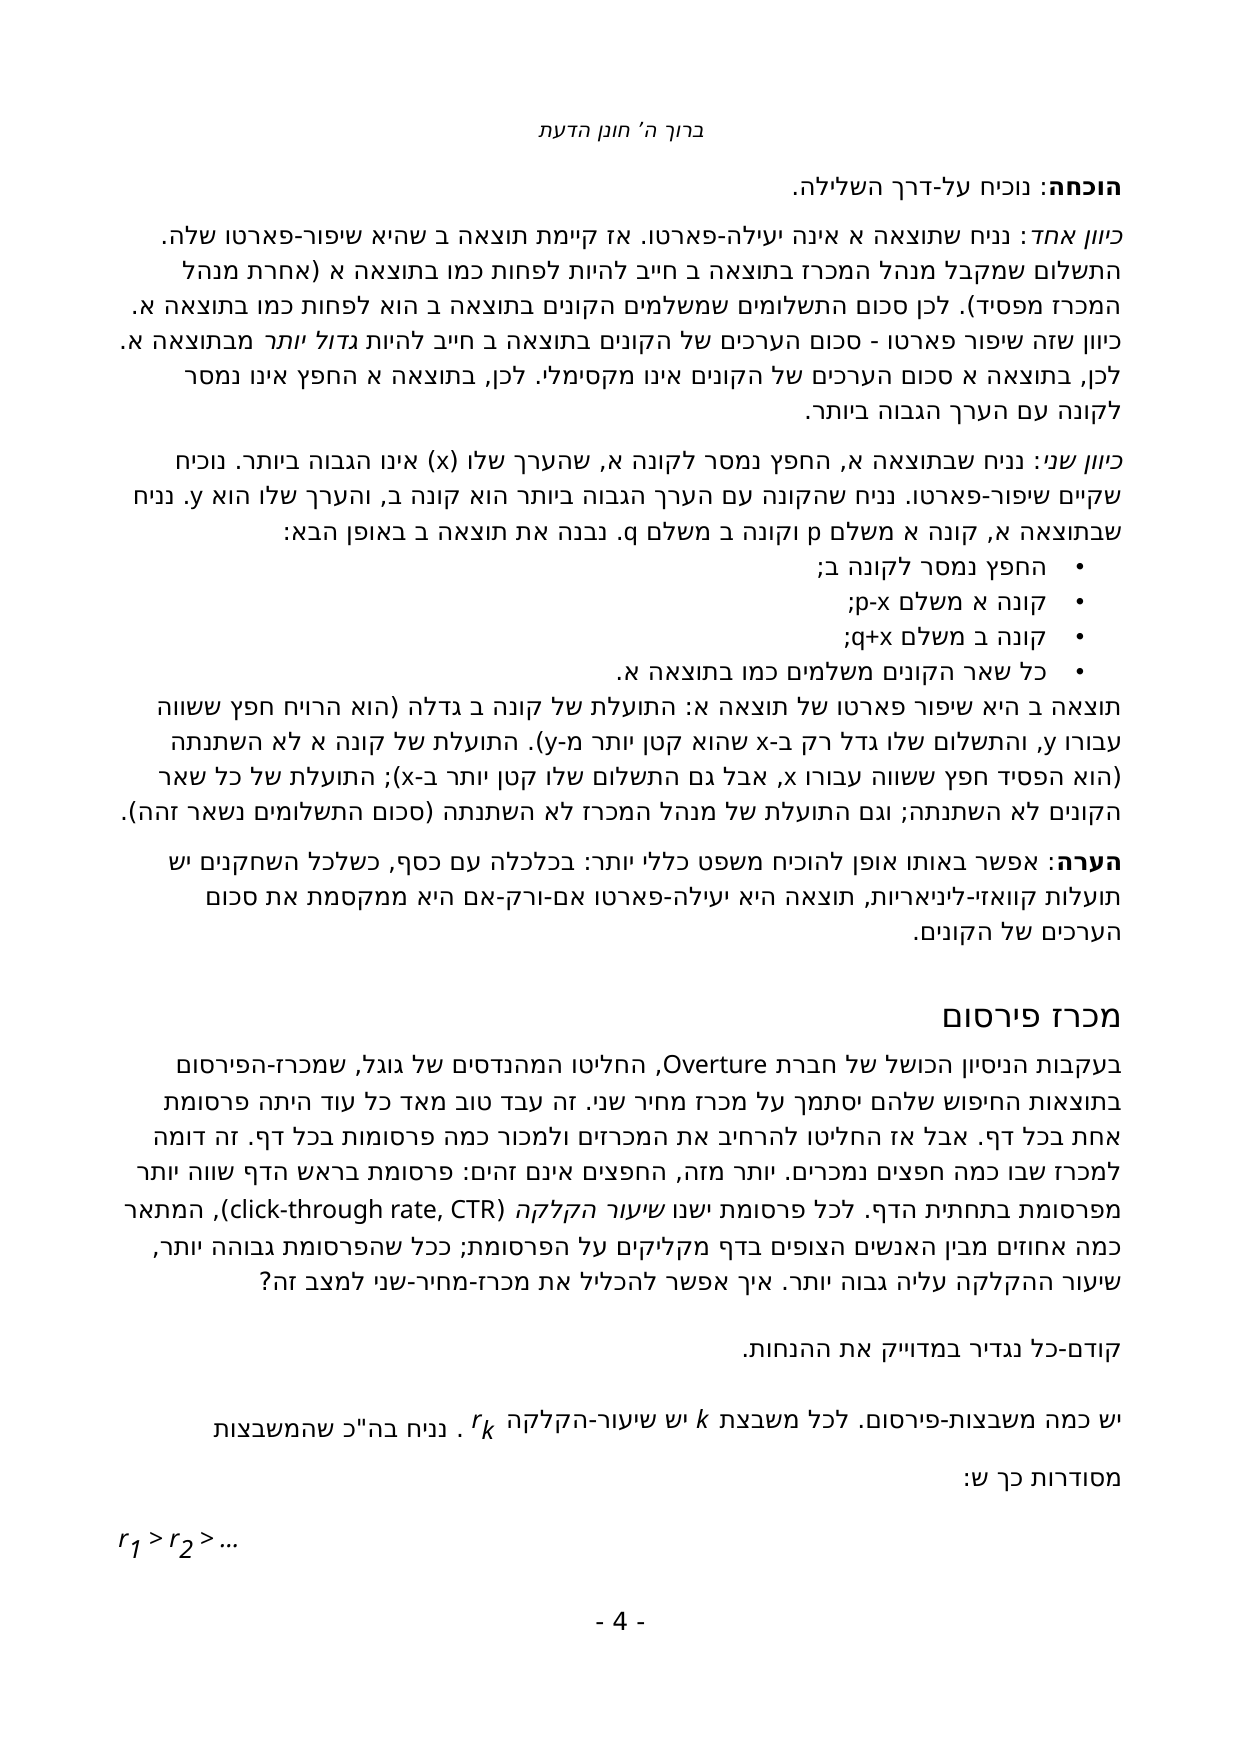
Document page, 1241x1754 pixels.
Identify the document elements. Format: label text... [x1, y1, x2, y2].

text הוכחה: נוכיח על-דרך השלילה. [118, 172, 1122, 201]
subtitle מכרז פירסום [118, 996, 1122, 1035]
text יש כמה משבצות-פירסום. לכל משבצת k יש שיעור-הקלקה rk . נניח בה"כ שהמשבצות מסודרות כך ש: [118, 1401, 1122, 1492]
text כיוון שני: נניח שבתוצאה א, החפץ נמסר לקונה א, שהערך שלו (x) אינו הגבוה ביותר. נוכיח שקיים שיפור-פארטו. נניח שהקונה עם הערך הגבוה ביותר הוא קונה ב, והערך שלו הוא y. נניח שבתוצאה א, קונה א משלם p וקונה ב משלם q. נבנה את תוצאה ב באופן הבא: [118, 446, 1122, 546]
text קודם-כל נגדיר במדוייק את ההנחות. [118, 1334, 1122, 1363]
list קונה ב משלם q+x; [118, 622, 1084, 651]
text הערה: אפשר באותו אופן להוכיח משפט כללי יותר: בכלכלה עם כסף, כשלכל השחקנים יש תועלות קוואזי-ליניאריות, תוצאה היא יעילה-פארטו אם-ורק-אם היא ממקסמת את סכום הערכים של הקונים. [118, 847, 1122, 946]
text תוצאה ב היא שיפור פארטו של תוצאה א: התועלת של קונה ב גדלה (הוא הרויח חפץ ששווה עבורו y, והתשלום שלו גדל רק ב-x שהוא קטן יותר מ-y). התועלת של קונה א לא השתנתה (הוא הפסיד חפץ ששווה עבורו x, אבל גם התשלום שלו קטן יותר ב-x); התועלת של כל שאר הקונים לא השתנתה; וגם התועלת של מנהל המכרז לא השתנתה (סכום התשלומים נשאר זהה). [118, 692, 1122, 827]
list קונה א משלם p-x; [118, 587, 1084, 616]
text כיוון אחד: נניח שתוצאה א אינה יעילה-פארטו. אז קיימת תוצאה ב שהיא שיפור-פארטו שלה. התשלום שמקבל מנהל המכרז בתוצאה ב חייב להיות לפחות כמו בתוצאה א (אחרת מנהל המכרז מפסיד). לכן סכום התשלומים שמשלמים הקונים בתוצאה ב הוא לפחות כמו בתוצאה א. כיוון שזה שיפור פארטו - סכום הערכים של הקונים בתוצאה ב חייב להיות גדול יותר מבתוצאה א. לכן, בתוצאה א סכום הערכים של הקונים אינו מקסימלי. לכן, בתוצאה א החפץ אינו נמסר לקונה עם הערך הגבוה ביותר. [118, 221, 1122, 426]
text בעקבות הניסיון הכושל של חברת Overture, החליטו המהנדסים של גוגל, שמכרז-הפירסום בתוצאות החיפוש שלהם יסתמך על מכרז מחיר שני. זה עבד טוב מאד כל עוד היתה פרסומת אחת בכל דף. אבל אז החליטו להרחיב את המכרזים ולמכור כמה פרסומות בכל דף. זה דומה למכרז שבו כמה חפצים נמכרים. יותר מזה, החפצים אינם זהים: פרסומת בראש הדף שווה יותר מפרסומת בתחתית הדף. לכל פרסומת ישנו שיעור הקלקה (click-through rate, CTR), המתאר כמה אחוזים מבין האנשים הצופים בדף מקליקים על הפרסומת; ככל שהפרסומת גבוהה יותר, שיעור ההקלקה עליה גבוה יותר. איך אפשר להכליל את מכרז-מחיר-שני למצב זה? [118, 1047, 1122, 1296]
list החפץ נמסר לקונה ב; [118, 552, 1084, 581]
list כל שאר הקונים משלמים כמו בתוצאה א. [118, 657, 1084, 686]
text r1 > r2 > … [118, 1521, 1122, 1565]
